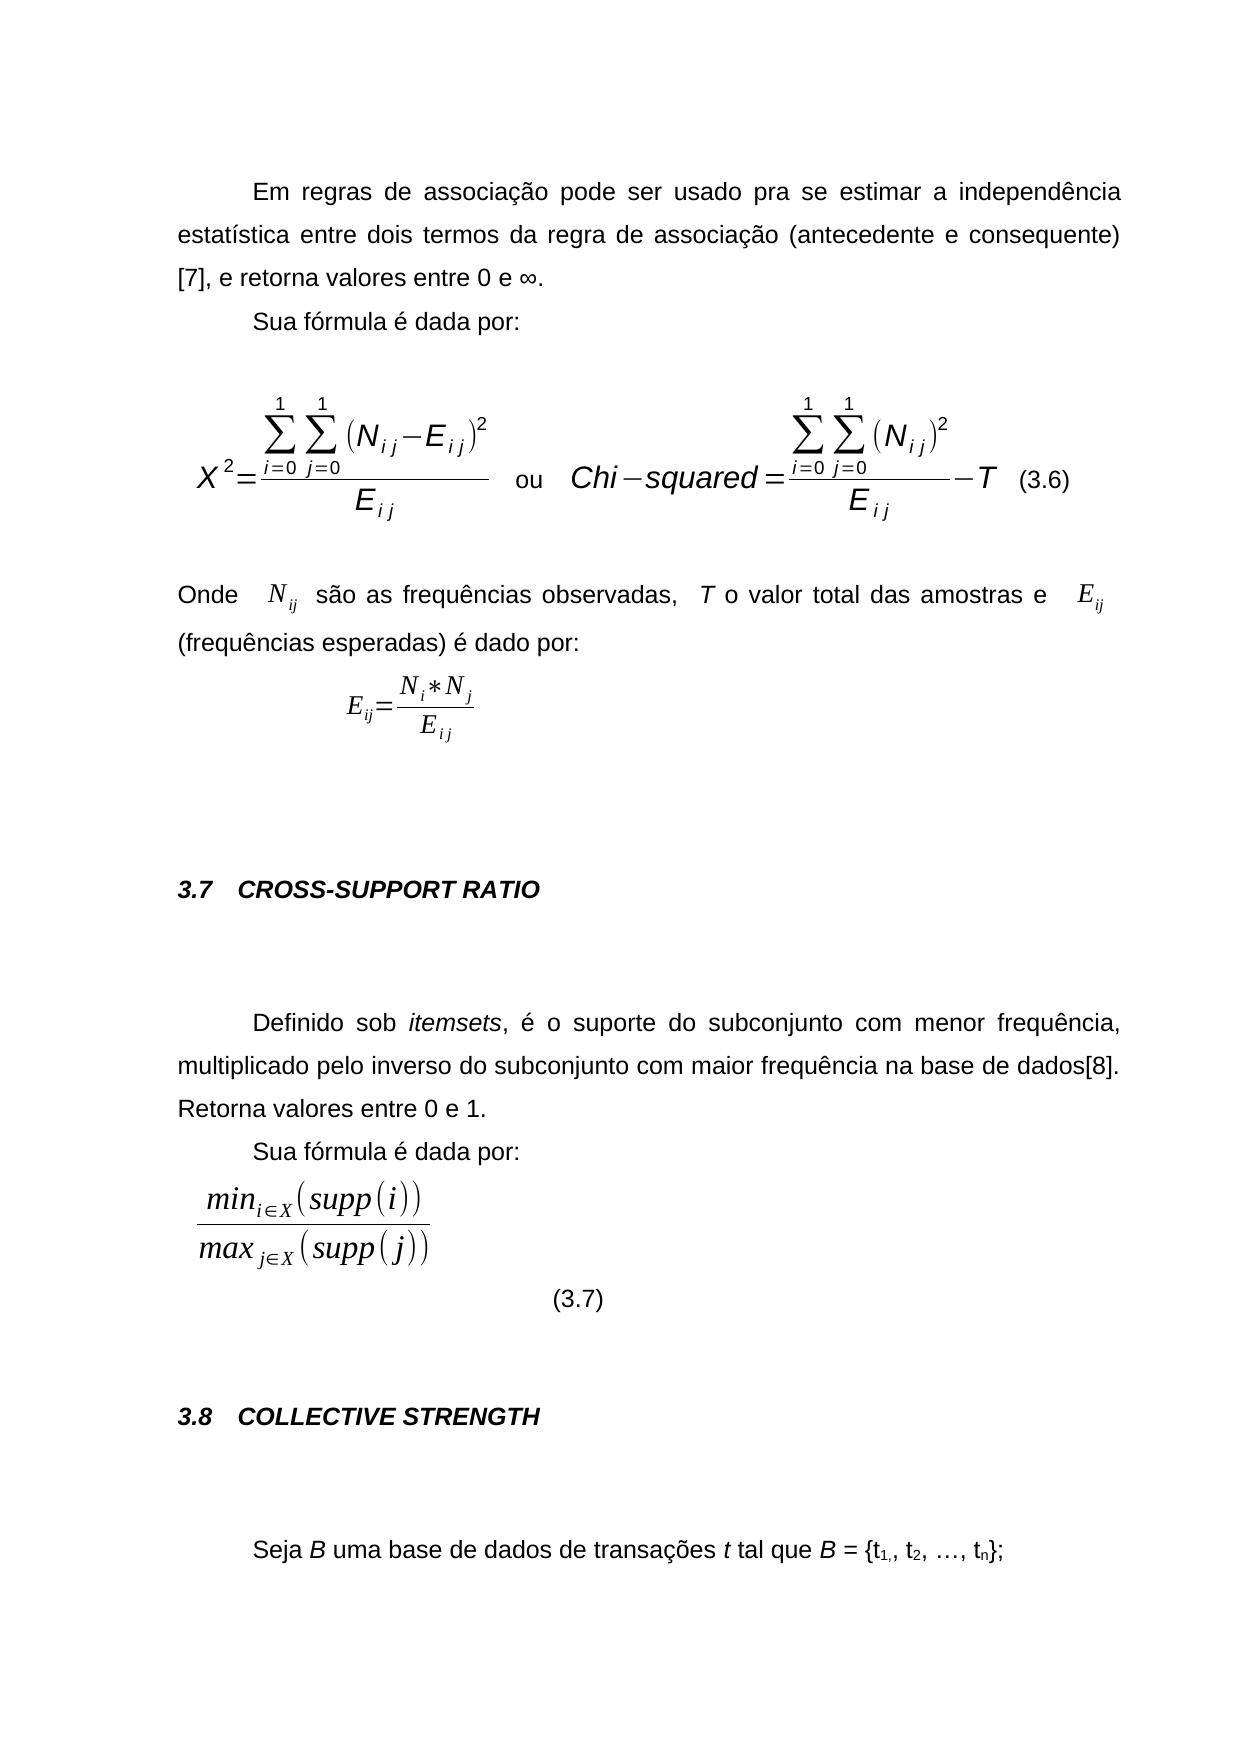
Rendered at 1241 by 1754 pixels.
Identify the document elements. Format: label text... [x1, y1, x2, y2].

text Em regras de associação pode ser usado pra se estimar a independência estatística entre dois termos da regra de associação (antecedente e consequente) [7], e retorna valores entre 0 e ∞. [177, 177, 1122, 292]
text (3.7) [177, 1180, 1122, 1313]
subtitle CROSS-SUPPORT RATIO [177, 875, 1122, 904]
text ou (3.6) [177, 393, 1122, 522]
text Definido sob itemsets, é o suporte do subconjunto com menor frequência, multiplicado pelo inverso do subconjunto com maior frequência na base de dados[8]. Retorna valores entre 0 e 1. [177, 1007, 1122, 1122]
text Sua fórmula é dada por: [177, 307, 1122, 335]
text Sua fórmula é dada por: [177, 1137, 1122, 1166]
text Onde são as frequências observadas, T o valor total das amostras e (frequências esperadas) é dado por: [177, 579, 1122, 656]
subtitle COLLECTIVE STRENGTH [177, 1402, 1122, 1431]
text Seja B uma base de dados de transações t tal que B = {t1,, t2, …, tn}; [177, 1535, 1122, 1563]
